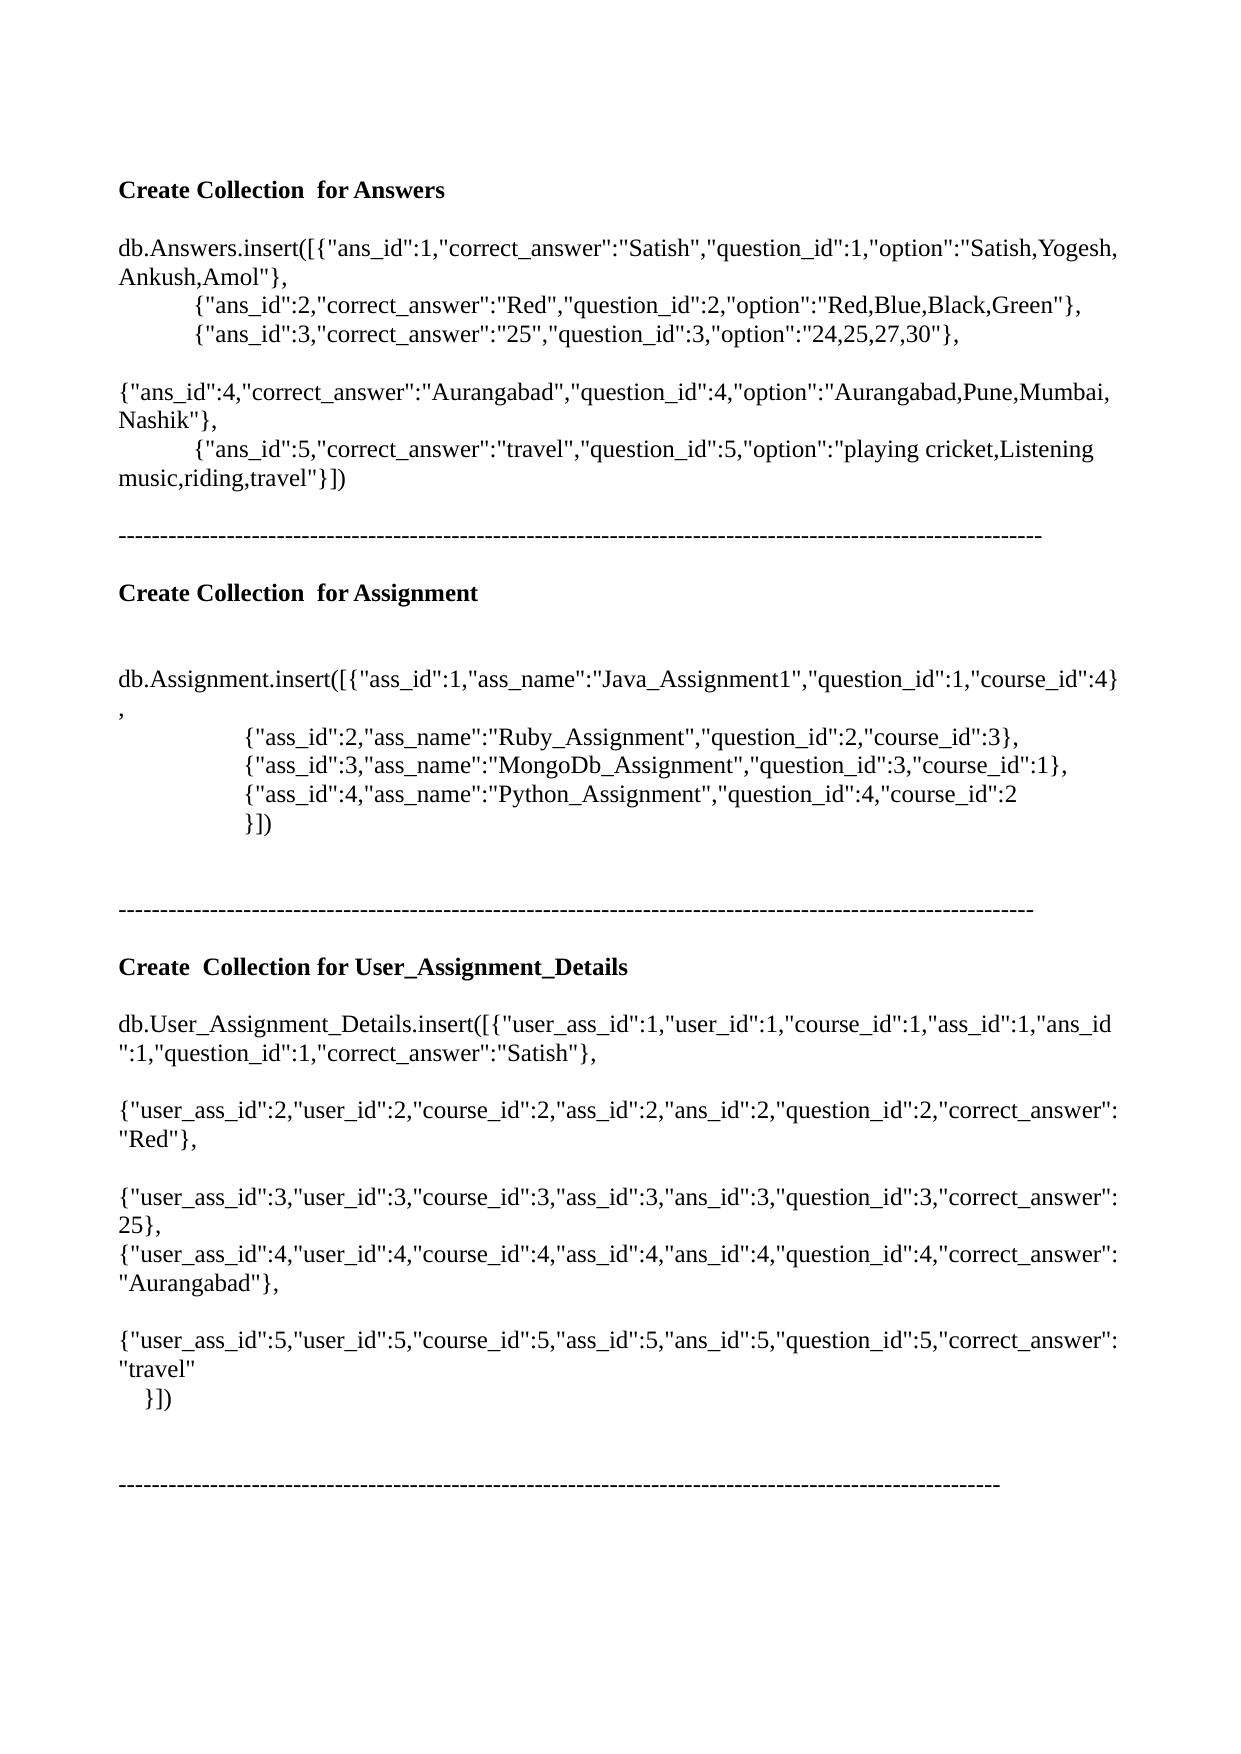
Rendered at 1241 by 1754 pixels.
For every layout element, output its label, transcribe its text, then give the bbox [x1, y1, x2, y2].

text {"ans_id":2,"correct_answer":"Red","question_id":2,"option":"Red,Blue,Black,Green"}, [118, 291, 1122, 319]
text -------------------------------------------------------------------------------------------------------------- [118, 894, 1122, 923]
text {"ans_id":4,"correct_answer":"Aurangabad","question_id":4,"option":"Aurangabad,Pune,Mumbai,Nashik"}, [118, 348, 1122, 434]
text {"user_ass_id":5,"user_id":5,"course_id":5,"ass_id":5,"ans_id":5,"question_id":5,"correct_answer":"travel" [118, 1297, 1122, 1383]
text {"ans_id":5,"correct_answer":"travel","question_id":5,"option":"playing cricket,Listening music,riding,travel"}]) [118, 434, 1122, 492]
text {"user_ass_id":3,"user_id":3,"course_id":3,"ass_id":3,"ans_id":3,"question_id":3,"correct_answer":25}, [118, 1153, 1122, 1239]
text Create Collection for Answers [118, 176, 1122, 204]
text {"ass_id":2,"ass_name":"Ruby_Assignment","question_id":2,"course_id":3}, [118, 722, 1122, 751]
text db.User_Assignment_Details.insert([{"user_ass_id":1,"user_id":1,"course_id":1,"ass_id":1,"ans_id":1,"question_id":1,"correct_answer":"Satish"}, [118, 1009, 1122, 1067]
text {"ass_id":4,"ass_name":"Python_Assignment","question_id":4,"course_id":2 [118, 779, 1122, 808]
text ---------------------------------------------------------------------------------------------------------- [118, 1469, 1122, 1498]
text db.Answers.insert([{"ans_id":1,"correct_answer":"Satish","question_id":1,"option":"Satish,Yogesh,Ankush,Amol"}, [118, 233, 1122, 291]
text {"ans_id":3,"correct_answer":"25","question_id":3,"option":"24,25,27,30"}, [118, 319, 1122, 348]
text Create Collection for Assignment [118, 578, 1122, 607]
text {"ass_id":3,"ass_name":"MongoDb_Assignment","question_id":3,"course_id":1}, [118, 751, 1122, 779]
text {"user_ass_id":2,"user_id":2,"course_id":2,"ass_id":2,"ans_id":2,"question_id":2,"correct_answer":"Red"}, [118, 1067, 1122, 1153]
text Create Collection for User_Assignment_Details [118, 952, 1122, 981]
text {"user_ass_id":4,"user_id":4,"course_id":4,"ass_id":4,"ans_id":4,"question_id":4,"correct_answer":"Aurangabad"}, [118, 1239, 1122, 1297]
text --------------------------------------------------------------------------------------------------------------- [118, 521, 1122, 549]
text }]) [118, 1383, 1122, 1412]
text db.Assignment.insert([{"ass_id":1,"ass_name":"Java_Assignment1","question_id":1,"course_id":4}, [118, 664, 1122, 722]
text }]) [118, 808, 1122, 837]
